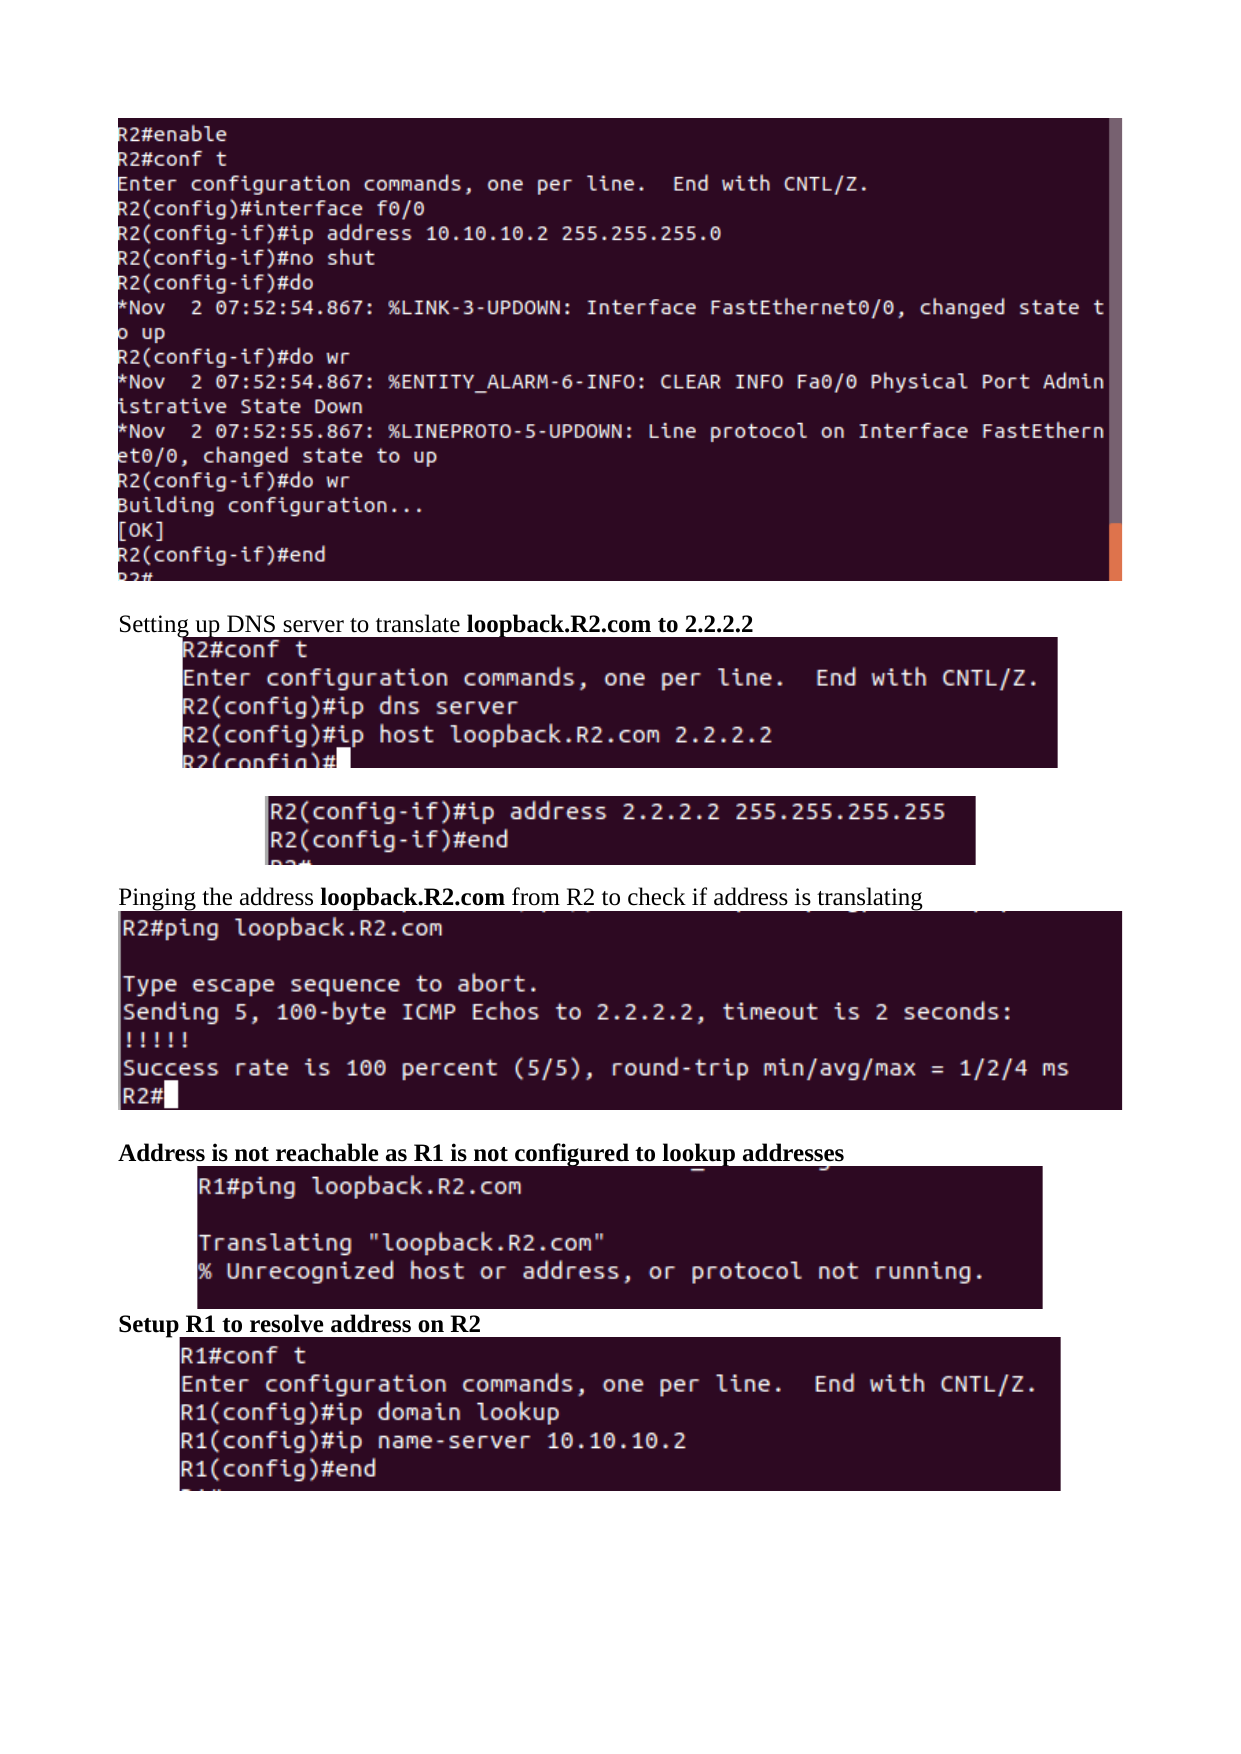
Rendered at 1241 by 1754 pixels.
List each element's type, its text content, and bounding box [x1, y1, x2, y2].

picture [118, 118, 1123, 581]
picture [179, 1337, 1061, 1491]
picture [264, 796, 976, 865]
text Pinging the address loopback.R2.com from R2 to check if address is translating [118, 882, 1122, 911]
picture [197, 1166, 1043, 1309]
text Setting up DNS server to translate loopback.R2.com to 2.2.2.2 [118, 609, 1122, 638]
picture [118, 911, 1123, 1110]
picture [182, 637, 1058, 768]
text Setup R1 to resolve address on R2 [118, 1167, 1122, 1338]
text Address is not reachable as R1 is not configured to lookup addresses [118, 1138, 1122, 1167]
